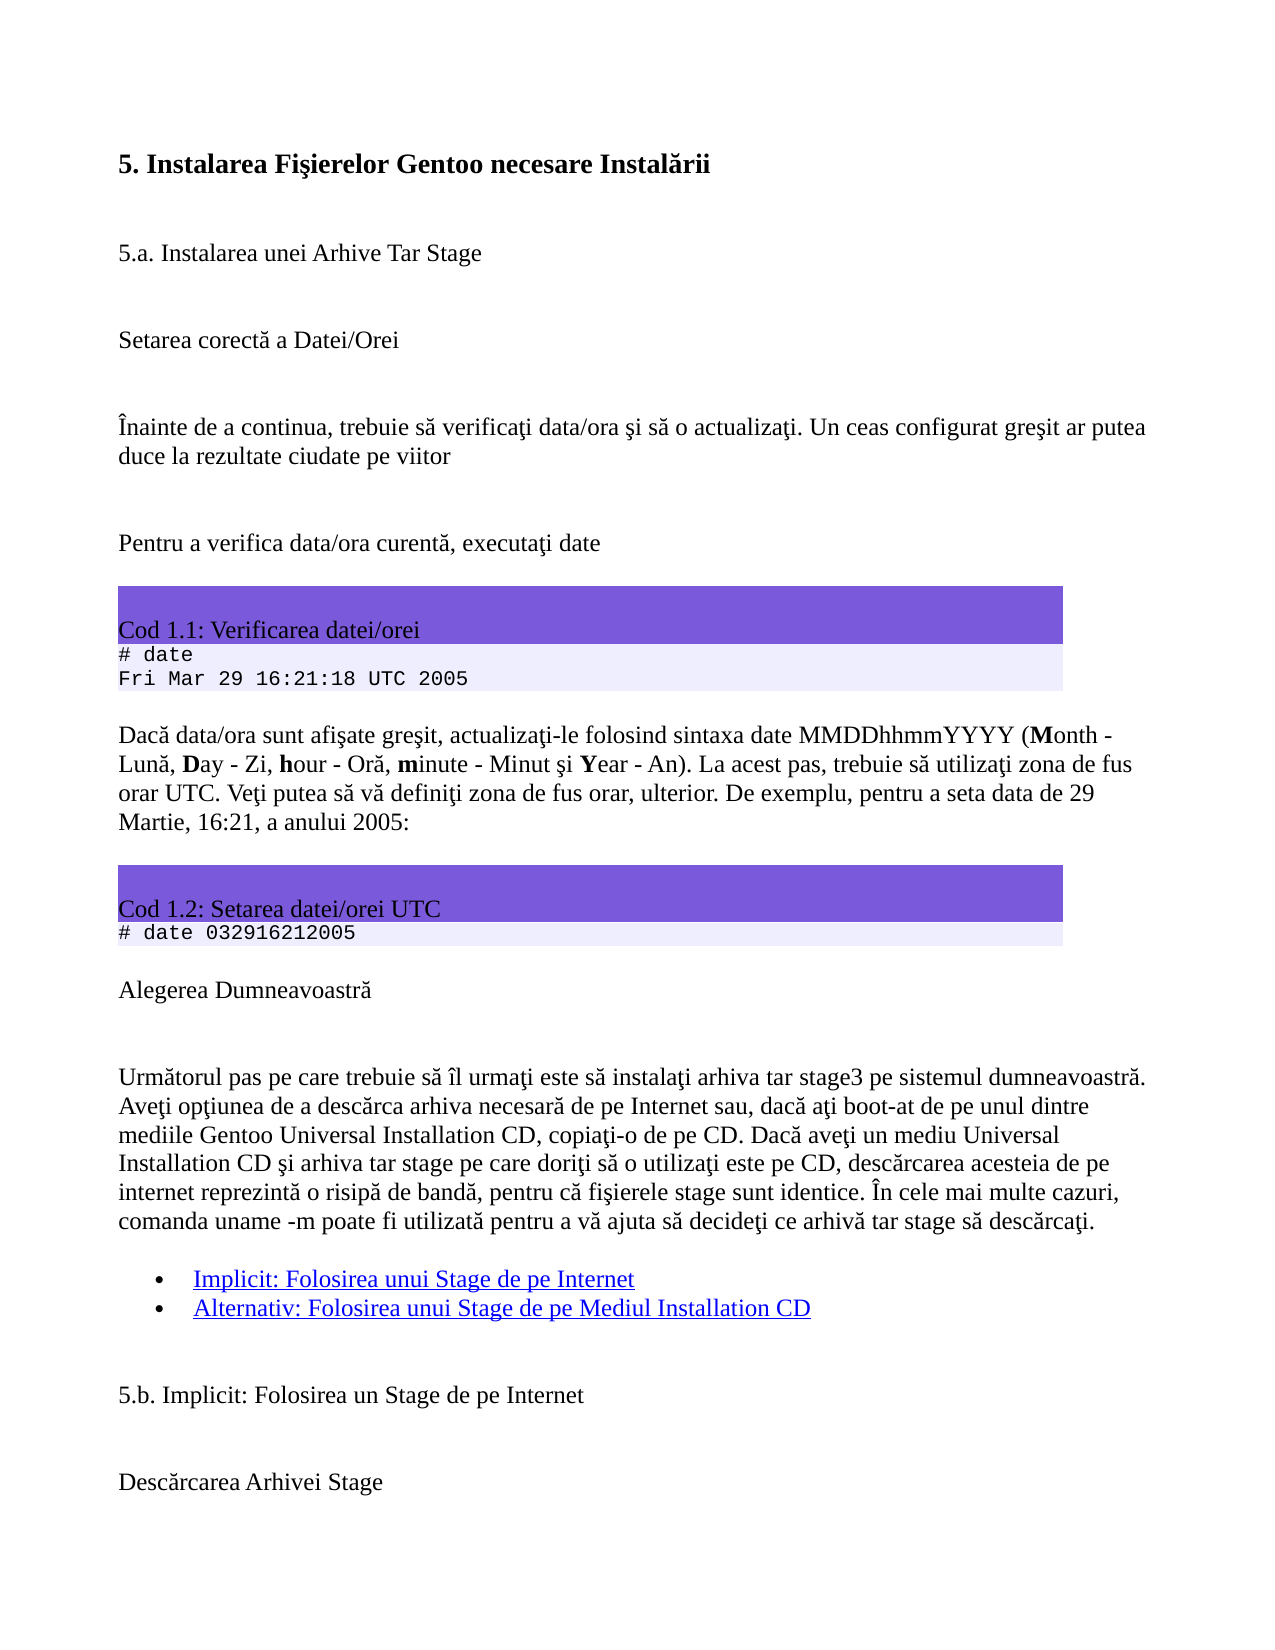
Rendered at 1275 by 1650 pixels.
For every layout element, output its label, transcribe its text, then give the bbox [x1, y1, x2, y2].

text 5.a. Instalarea unei Arhive Tar Stage [118, 238, 1157, 267]
text 5.b. Implicit: Folosirea un Stage de pe Internet [118, 1380, 1157, 1408]
list Implicit: Folosirea unui Stage de pe Internet [156, 1264, 1157, 1293]
subtitle 5. Instalarea Fişierelor Gentoo necesare Instalării [118, 147, 1157, 180]
text Pentru a verifica data/ora curentă, executaţi date [118, 528, 1157, 557]
text Setarea corectă a Datei/Orei [118, 325, 1157, 354]
table_header Cod 1.2: Setarea datei/orei UTC [118, 865, 1063, 922]
text Înainte de a continua, trebuie să verificaţi data/ora şi să o actualizaţi. Un ceas configurat greşit ar putea duce la rezultate ciudate pe viitor [118, 412, 1157, 470]
table_cell # date 032916212005 [118, 923, 1063, 946]
table_cell # date Fri Mar 29 16:21:18 UTC 2005 [118, 644, 1063, 691]
text Alegerea Dumneavoastră [118, 975, 1157, 1004]
list Alternativ: Folosirea unui Stage de pe Mediul Installation CD [156, 1293, 1157, 1321]
text Descărcarea Arhivei Stage [118, 1467, 1157, 1496]
text Următorul pas pe care trebuie să îl urmaţi este să instalaţi arhiva tar stage3 pe sistemul dumneavoastră. Aveţi opţiunea de a descărca arhiva necesară de pe Internet sau, dacă aţi boot-at de pe unul dintre mediile Gentoo Universal Installation CD, copiaţi-o de pe CD. Dacă aveţi un mediu Universal Installation CD şi arhiva tar stage pe care doriţi să o utilizaţi este pe CD, descărcarea acesteia de pe internet reprezintă o risipă de bandă, pentru că fişierele stage sunt identice. În cele mai multe cazuri, comanda uname -m poate fi utilizată pentru a vă ajuta să decideţi ce arhivă tar stage să descărcaţi. [118, 1062, 1157, 1235]
text Dacă data/ora sunt afişate greşit, actualizaţi-le folosind sintaxa date MMDDhhmmYYYY (Month - Lună, Day - Zi, hour - Oră, minute - Minut şi Year - An). La acest pas, trebuie să utilizaţi zona de fus orar UTC. Veţi putea să vă definiţi zona de fus orar, ulterior. De exemplu, pentru a seta data de 29 Martie, 16:21, a anului 2005: [118, 720, 1157, 835]
table_header Cod 1.1: Verificarea datei/orei [118, 586, 1063, 644]
